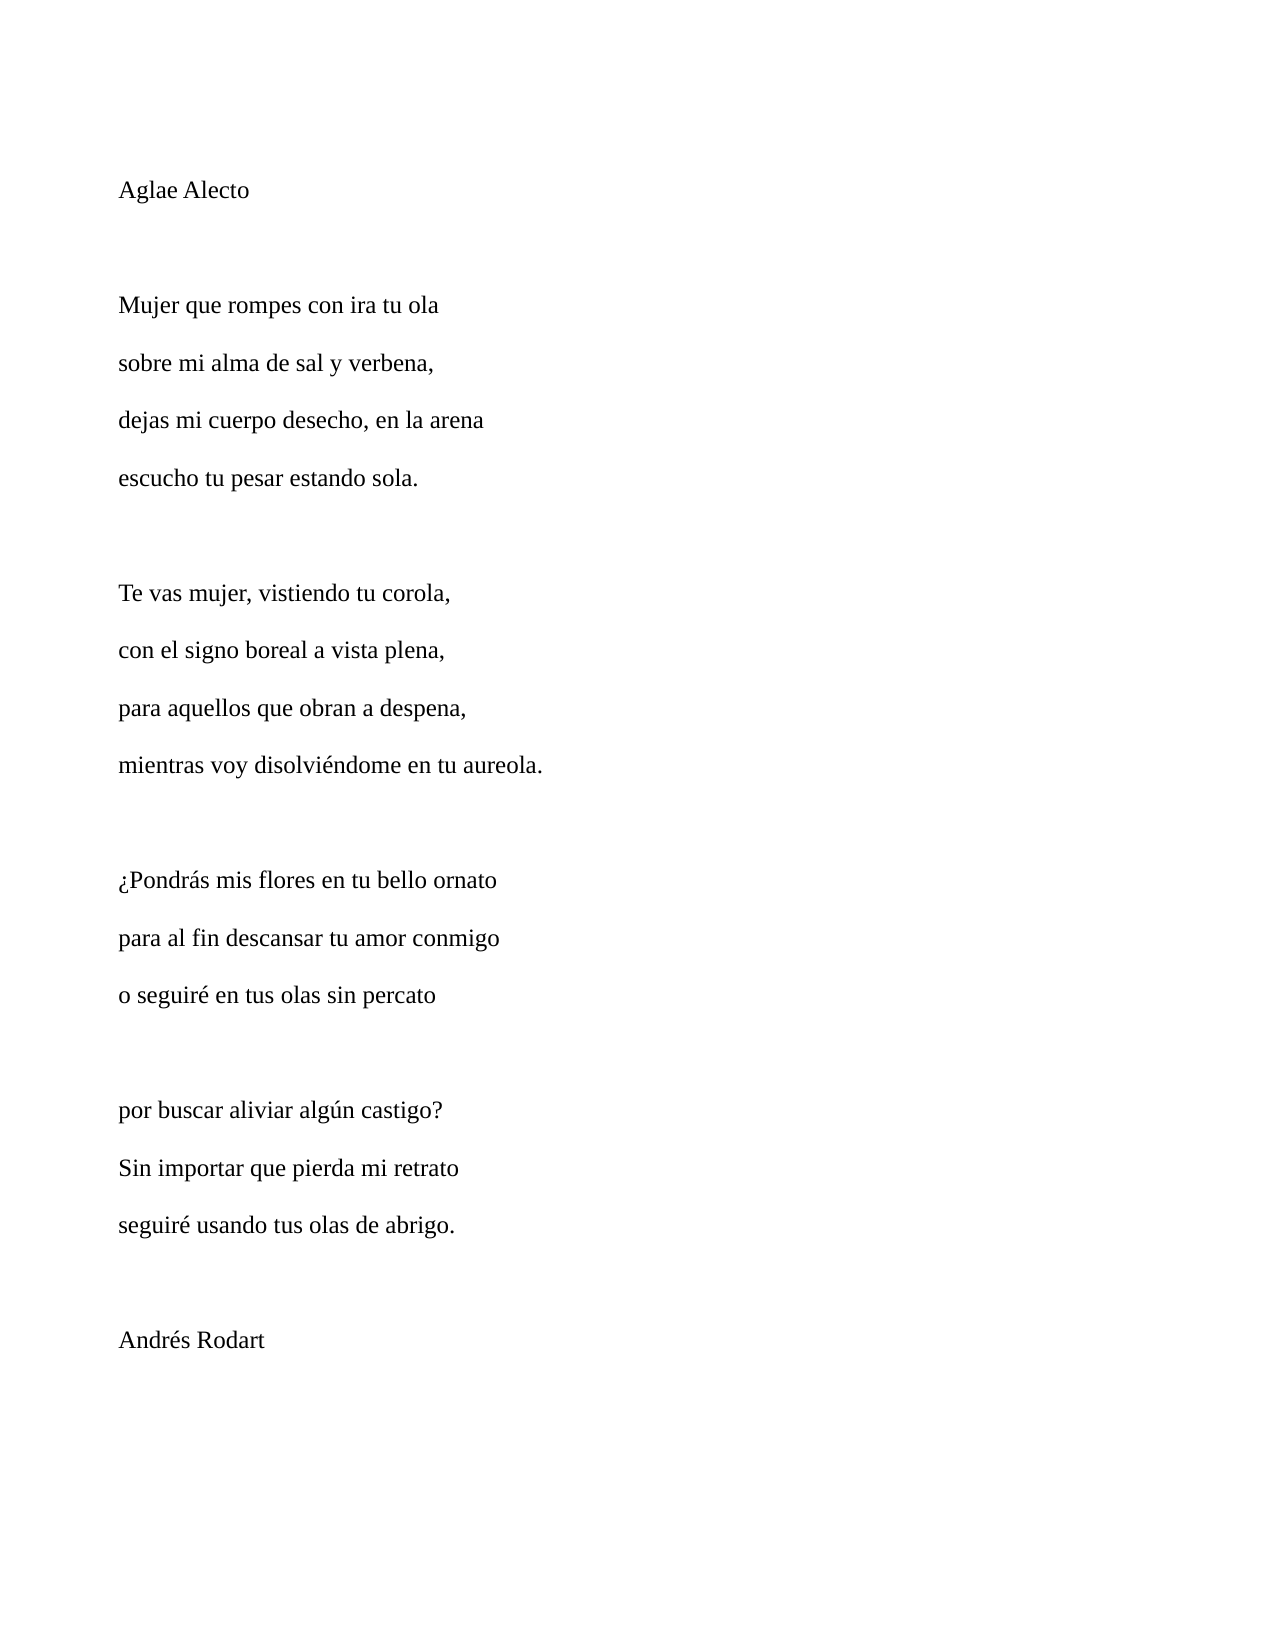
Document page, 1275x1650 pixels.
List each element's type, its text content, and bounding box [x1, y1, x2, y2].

text dejas mi cuerpo desecho, en la arena [118, 406, 1157, 434]
text o seguiré en tus olas sin percato [118, 981, 1157, 1009]
text seguiré usando tus olas de abrigo. [118, 1211, 1157, 1239]
text para aquellos que obran a despena, [118, 693, 1157, 722]
text Te vas mujer, vistiendo tu corola, [118, 578, 1157, 607]
text con el signo boreal a vista plena, [118, 636, 1157, 664]
text Mujer que rompes con ira tu ola [118, 291, 1157, 319]
text escucho tu pesar estando sola. [118, 463, 1157, 492]
text sobre mi alma de sal y verbena, [118, 348, 1157, 377]
text por buscar aliviar algún castigo? [118, 1096, 1157, 1124]
text mientras voy disolviéndome en tu aureola. [118, 751, 1157, 779]
text Sin importar que pierda mi retrato [118, 1153, 1157, 1182]
text para al fin descansar tu amor conmigo [118, 923, 1157, 952]
text Andrés Rodart [118, 1326, 1157, 1354]
text Aglae Alecto [118, 176, 1157, 204]
text ¿Pondrás mis flores en tu bello ornato [118, 866, 1157, 894]
